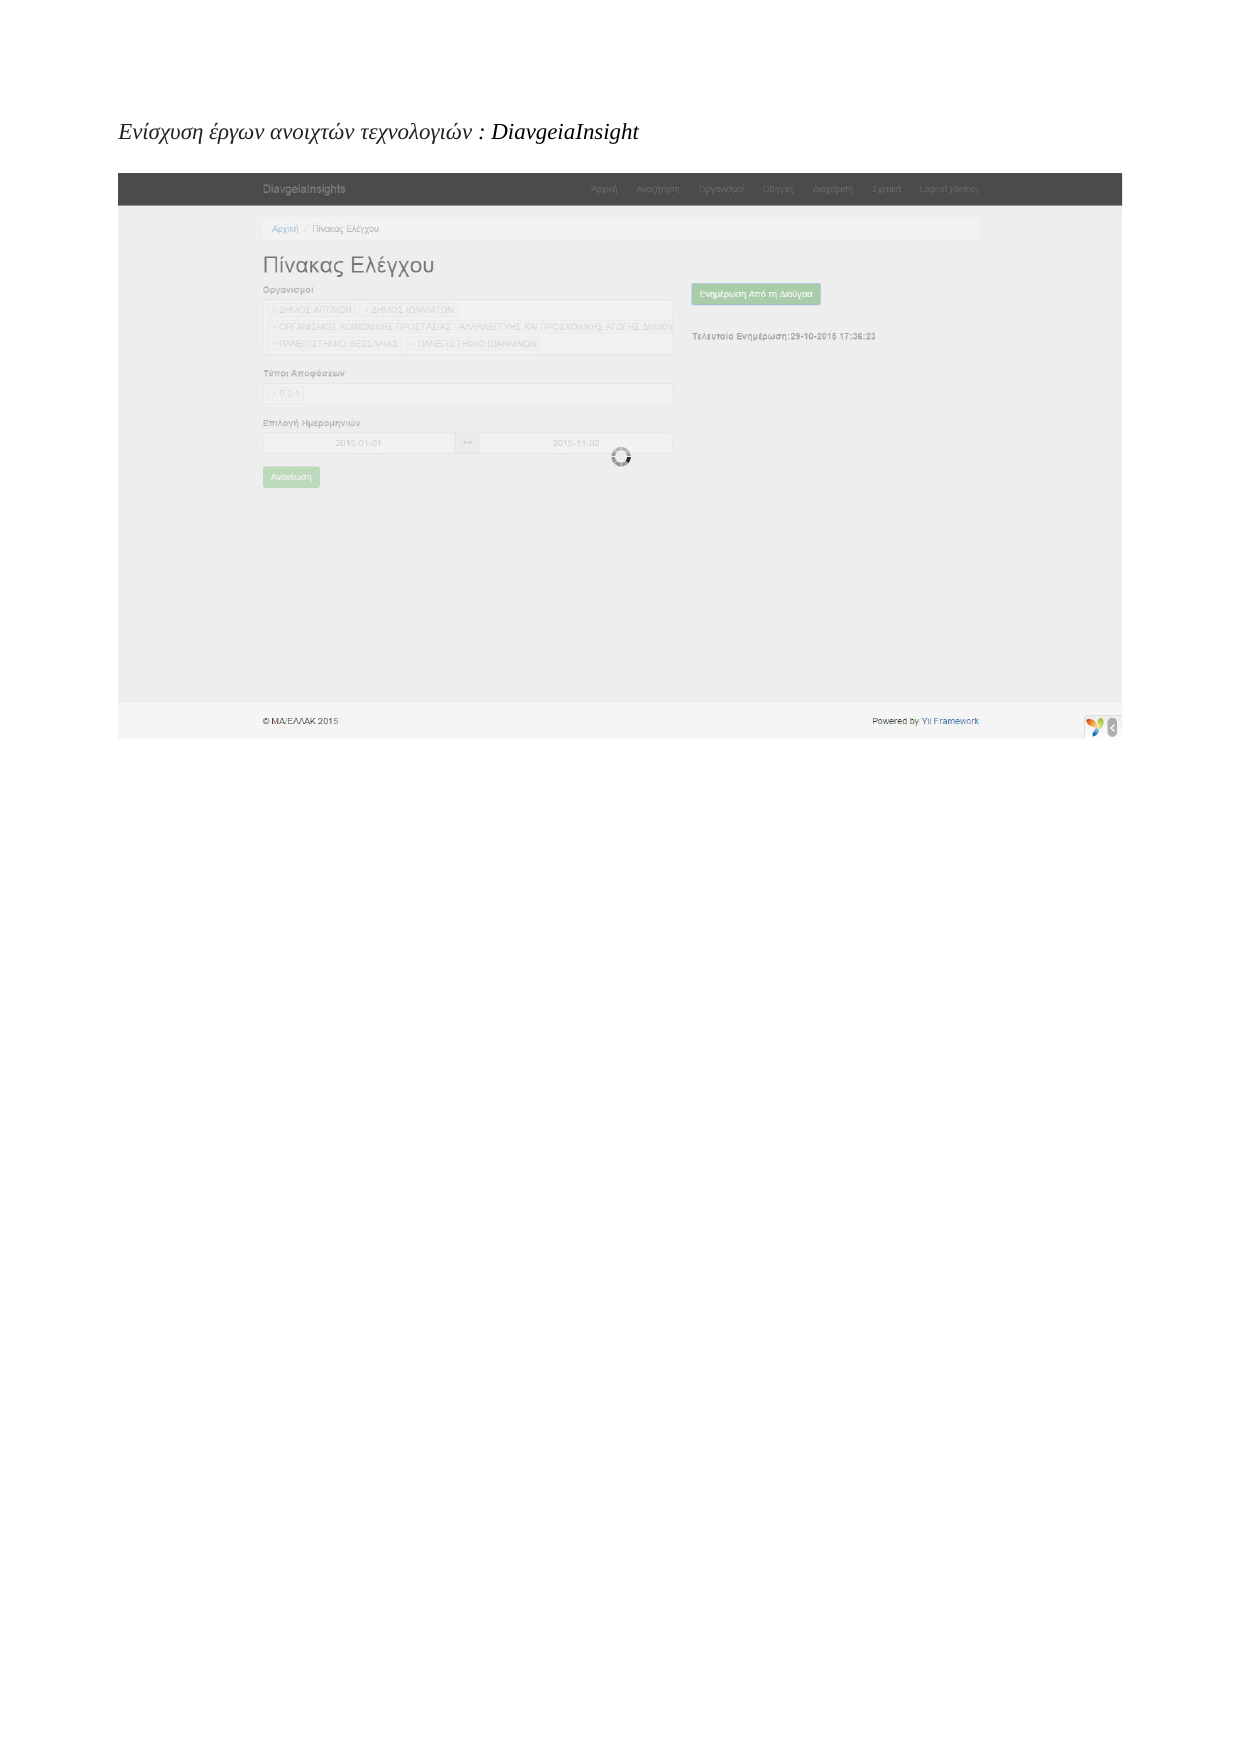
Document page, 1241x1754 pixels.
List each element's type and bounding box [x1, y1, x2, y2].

picture [118, 173, 1123, 739]
